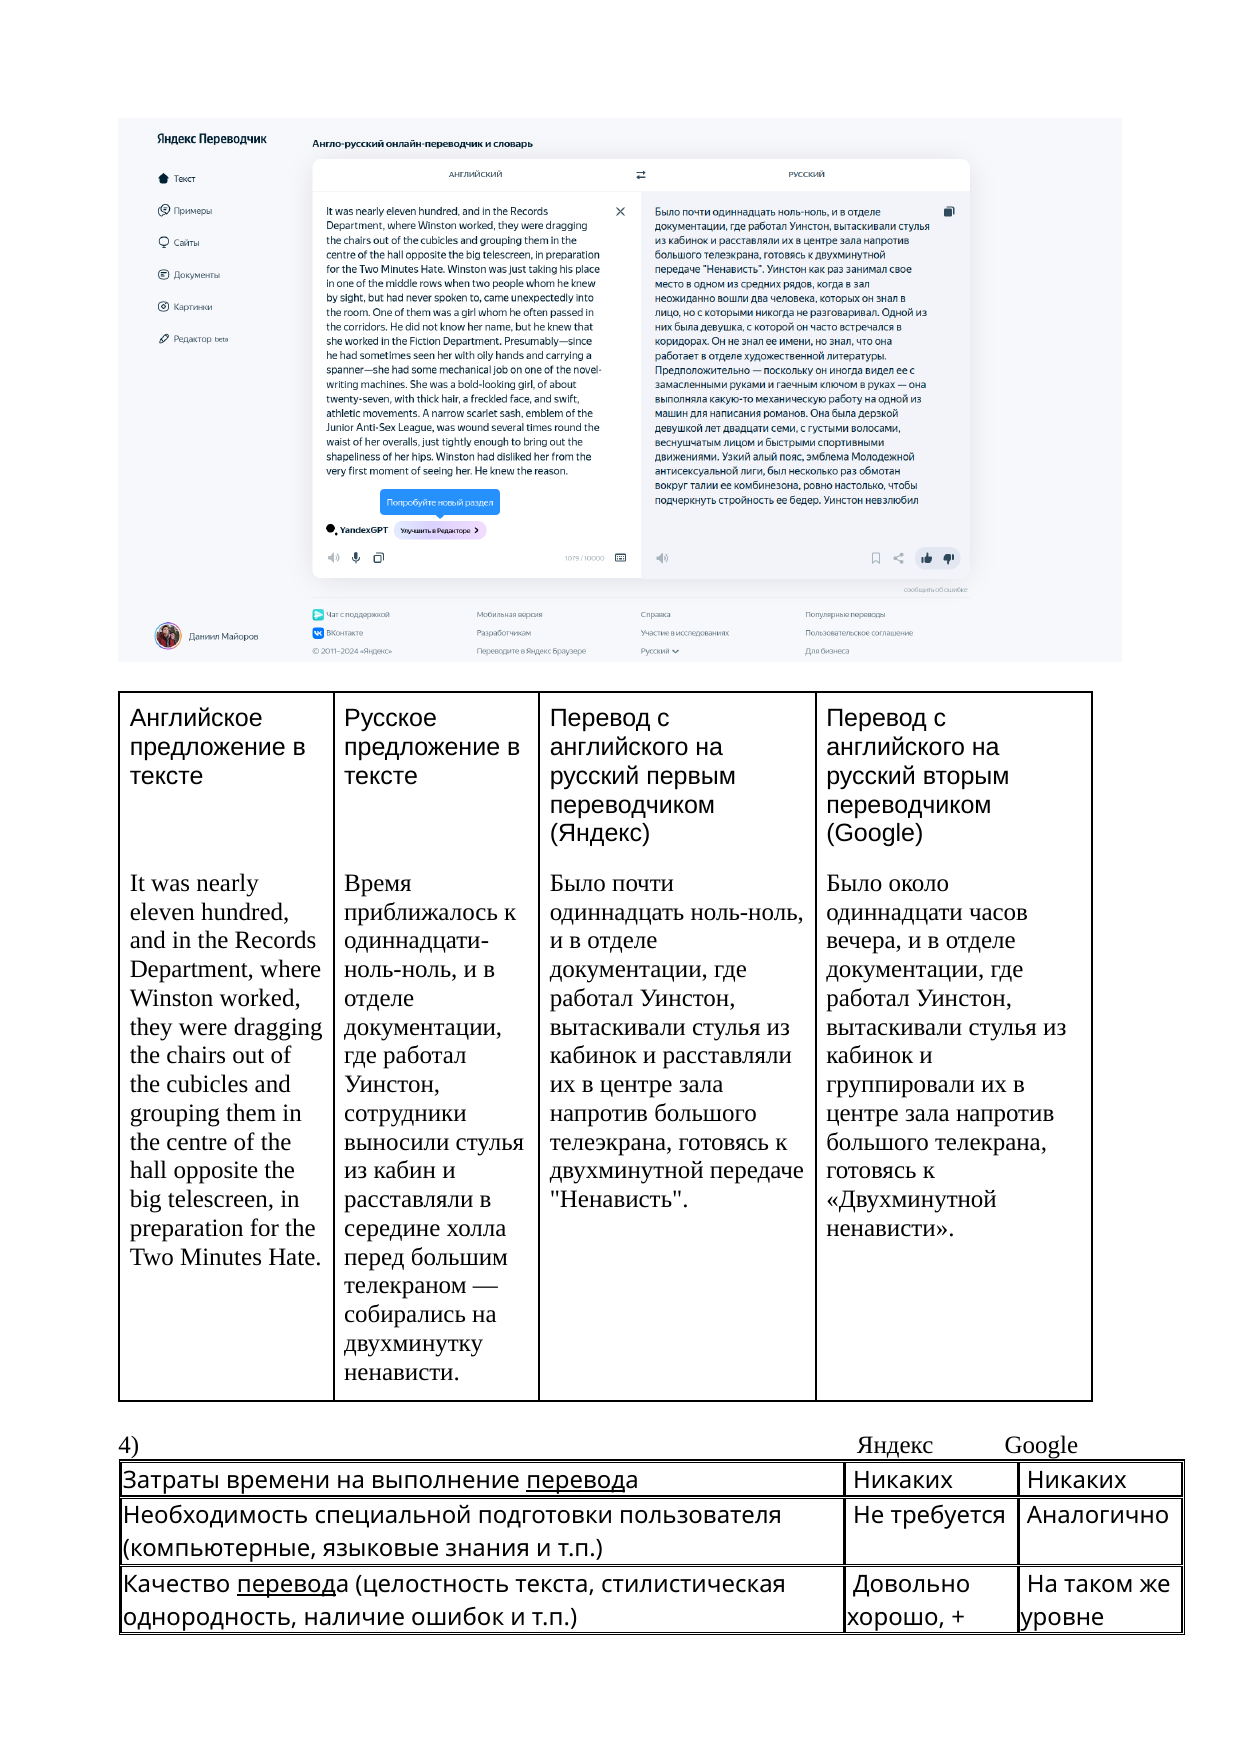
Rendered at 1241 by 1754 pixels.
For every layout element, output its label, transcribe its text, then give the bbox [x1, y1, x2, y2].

table_cell Довольно хорошо, + [846, 1567, 1017, 1632]
table_cell It was nearly eleven hundred, and in the Records Department, where Winston worked, they were dragging the chairs out of the cubicles and grouping them in the centre of the hall opposite the big telescreen, in preparation for the Two Minutes Hate. [120, 858, 333, 1400]
table_cell Качество перевода (целостность текста, стилистическая однородность, наличие ошибок и т.п.) [122, 1567, 843, 1632]
picture [118, 118, 1123, 662]
table_cell На таком же уровне [1020, 1567, 1181, 1632]
table_cell Было около одиннадцати часов вечера, и в отделе документации, где работал Уинстон, вытаскивали стулья из кабинок и группировали их в центре зала напротив большого телекрана, готовясь к «Двухминутной ненависти». [817, 858, 1091, 1400]
table_cell Аналогично [1020, 1499, 1181, 1563]
table_header Перевод с английского на русский первым переводчиком (Яндекс) [540, 693, 815, 857]
table_header Русское предложение в тексте [335, 693, 538, 857]
table_header Никаких [1020, 1463, 1181, 1495]
text 4) Яндекс Google [118, 1431, 1122, 1459]
table_cell Необходимость специальной подготовки пользователя (компьютерные, языковые знания и т.п.) [122, 1499, 843, 1563]
table_header Затраты времени на выполнение перевода [122, 1463, 843, 1495]
table_header Английское предложение в тексте [120, 693, 333, 857]
table_cell Было почти одиннадцать ноль-ноль, и в отделе документации, где работал Уинстон, вытаскивали стулья из кабинок и расставляли их в центре зала напротив большого телеэкрана, готовясь к двухминутной передаче "Ненависть". [540, 858, 815, 1400]
table_header Перевод с английского на русский вторым переводчиком (Google) [817, 693, 1091, 857]
table_header Никаких [846, 1463, 1017, 1495]
table_cell Не требуется [846, 1499, 1017, 1563]
table_cell Время приближалось к одиннадцати-ноль-ноль, и в отделе документации, где работал Уинстон, сотрудники выносили стулья из кабин и расставляли в середине холла перед большим телекраном — собирались на двухминутку ненависти. [335, 858, 538, 1400]
